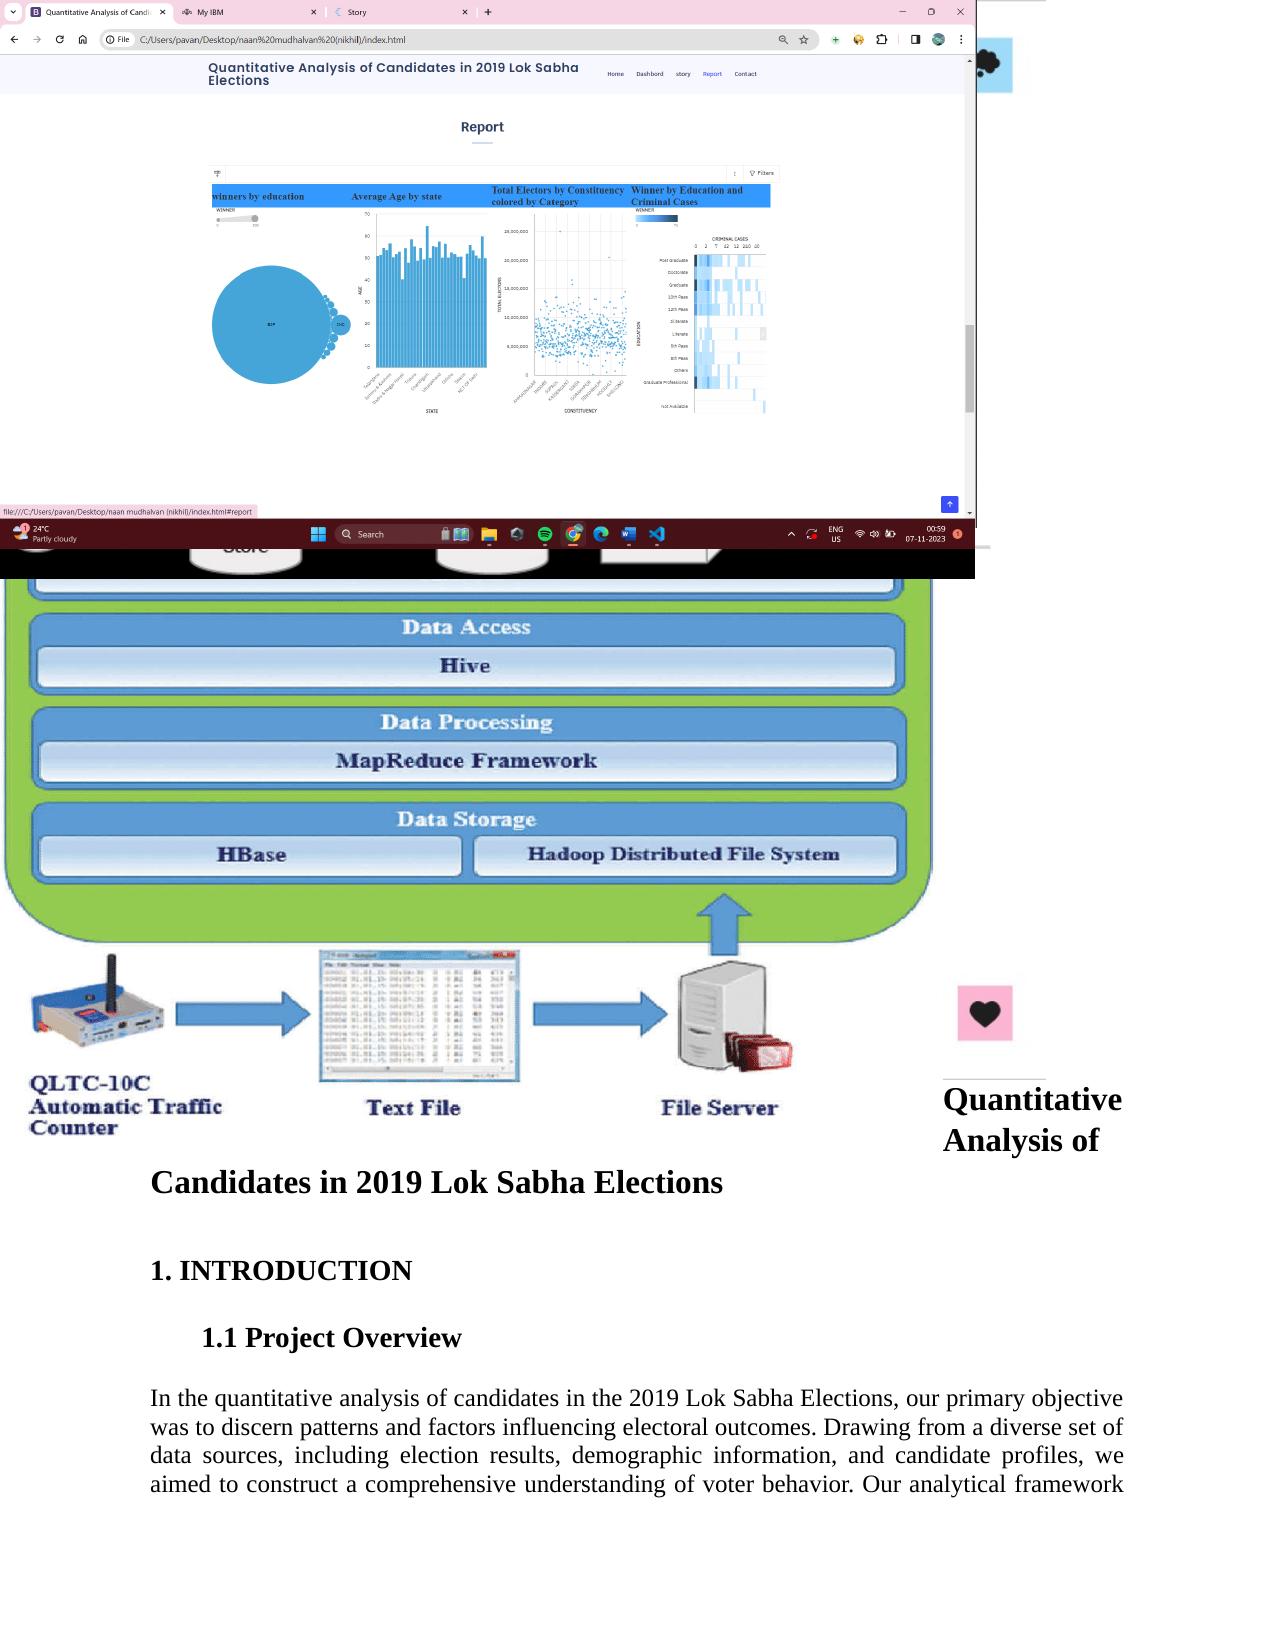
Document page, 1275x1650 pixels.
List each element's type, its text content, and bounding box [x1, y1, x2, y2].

text In the quantitative analysis of candidates in the 2019 Lok Sabha Elections, our primary objective was to discern patterns and factors influencing electoral outcomes. Drawing from a diverse set of data sources, including election results, demographic information, and candidate profiles, we aimed to construct a comprehensive understanding of voter behavior. Our analytical framework [150, 1383, 1125, 1498]
picture [0, 0, 1046, 1140]
text 1. INTRODUCTION [150, 1253, 1125, 1287]
text 1.1 Project Overview [150, 1321, 1125, 1354]
text Quantitative Analysis of Candidates in 2019 Lok Sabha Elections [150, 150, 1125, 1200]
